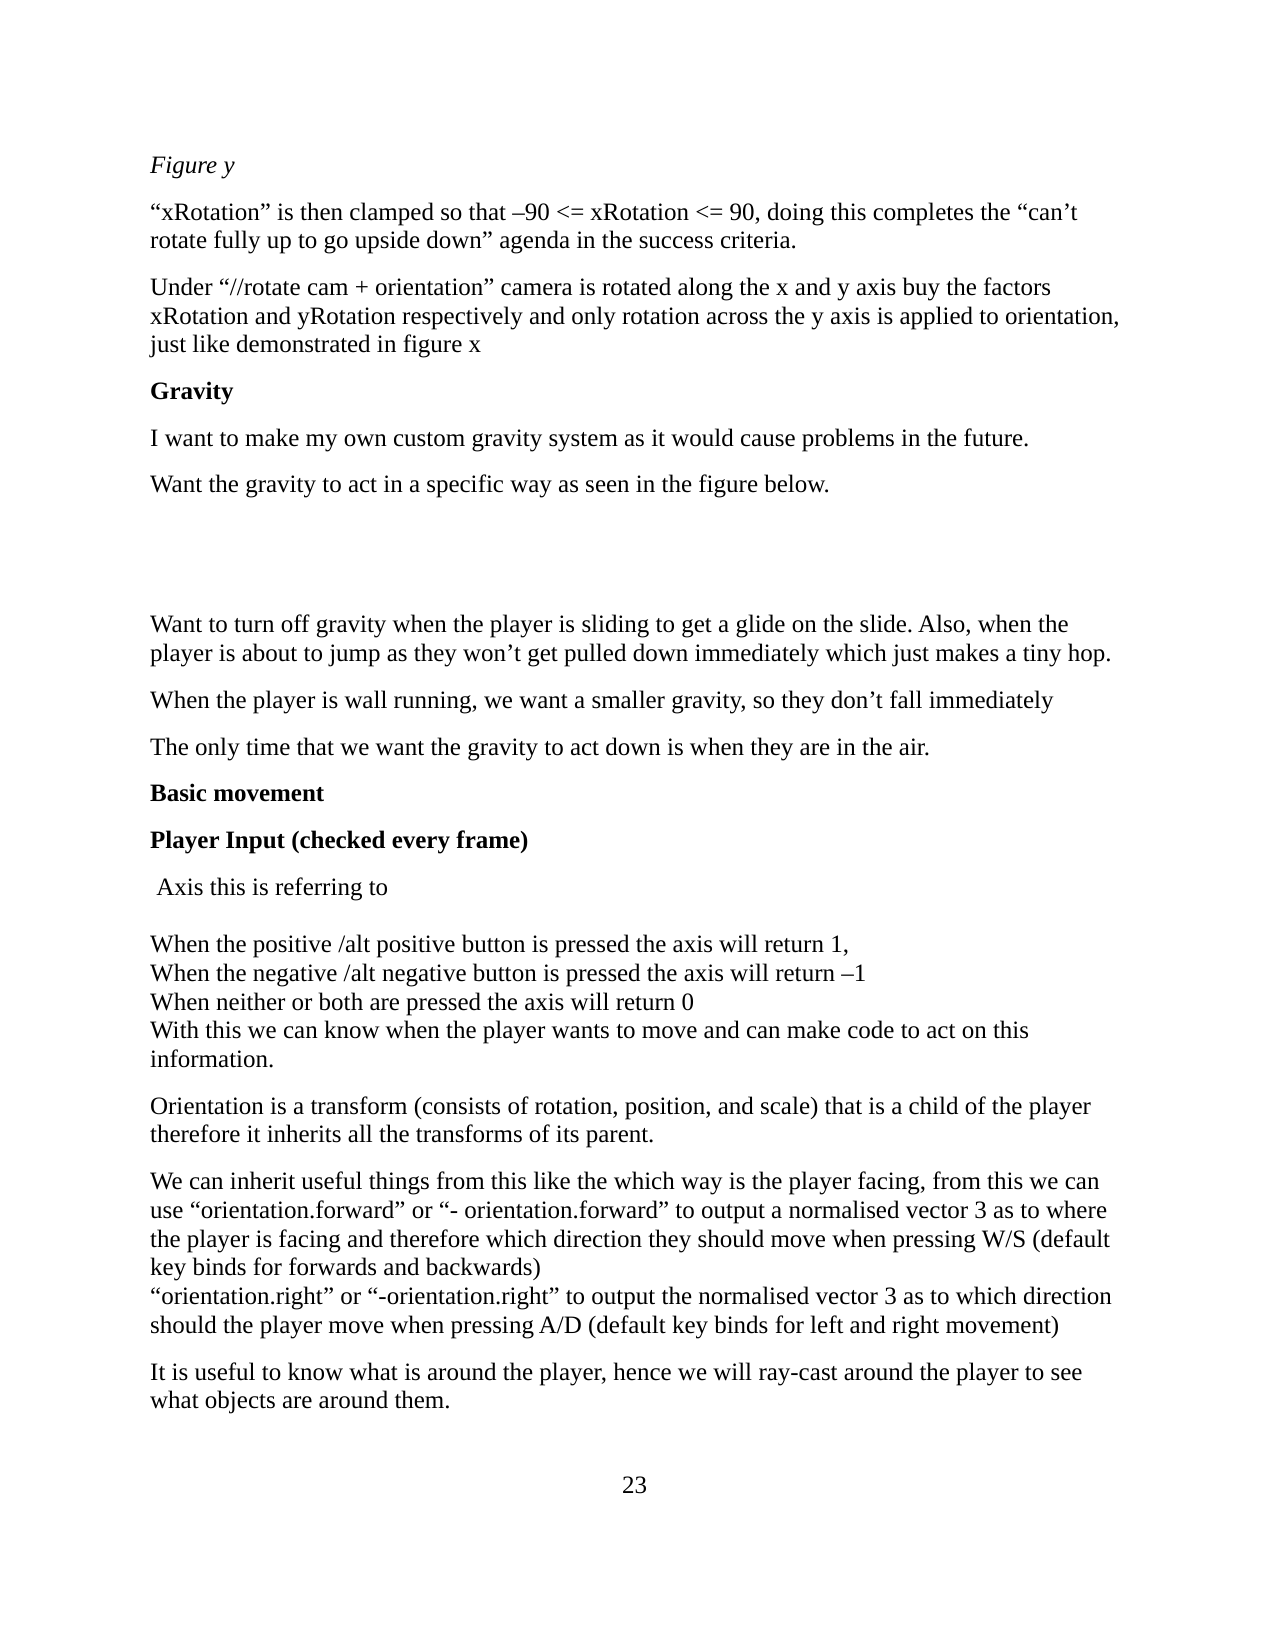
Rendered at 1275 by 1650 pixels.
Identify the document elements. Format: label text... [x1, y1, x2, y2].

text The only time that we want the gravity to act down is when they are in the air. [150, 732, 1125, 760]
text Want the gravity to act in a specific way as seen in the figure below. [150, 469, 1125, 498]
text I want to make my own custom gravity system as it would cause problems in the future. [150, 423, 1125, 452]
text It is useful to know what is around the player, hence we will ray-cast around the player to see what objects are around them. [150, 1357, 1125, 1414]
text We can inherit useful things from this like the which way is the player facing, from this we can use “orientation.forward” or “- orientation.forward” to output a normalised vector 3 as to where the player is facing and therefore which direction they should move when pressing W/S (default key binds for forwards and backwards) “orientation.right” or “-orientation.right” to output the normalised vector 3 as to which direction should the player move when pressing A/D (default key binds for left and right movement) [150, 1166, 1125, 1339]
text Basic movement [150, 778, 1125, 807]
text Under “//rotate cam + orientation” camera is rotated along the x and y axis buy the factors xRotation and yRotation respectively and only rotation across the y axis is applied to orientation, just like demonstrated in figure x [150, 272, 1125, 358]
text Gravity [150, 376, 1125, 405]
text “xRotation” is then clamped so that –90 <= xRotation <= 90, doing this completes the “can’t rotate fully up to go upside down” agenda in the success criteria. [150, 197, 1125, 254]
text Orientation is a transform (consists of rotation, position, and scale) that is a child of the player therefore it inherits all the transforms of its parent. [150, 1091, 1125, 1148]
text Want to turn off gravity when the player is sliding to get a glide on the slide. Also, when the player is about to jump as they won’t get pulled down immediately which just makes a tiny hop. [150, 609, 1125, 667]
text When the player is wall running, we want a smaller gravity, so they don’t fall immediately [150, 685, 1125, 714]
text Axis this is referring to When the positive /alt positive button is pressed the axis will return 1, When the negative /alt negative button is pressed the axis will return –1 When neither or both are pressed the axis will return 0 With this we can know when the player wants to move and can make code to act on this information. [150, 872, 1125, 1073]
text Figure y [150, 150, 1125, 179]
text Player Input (checked every frame) [150, 825, 1125, 854]
